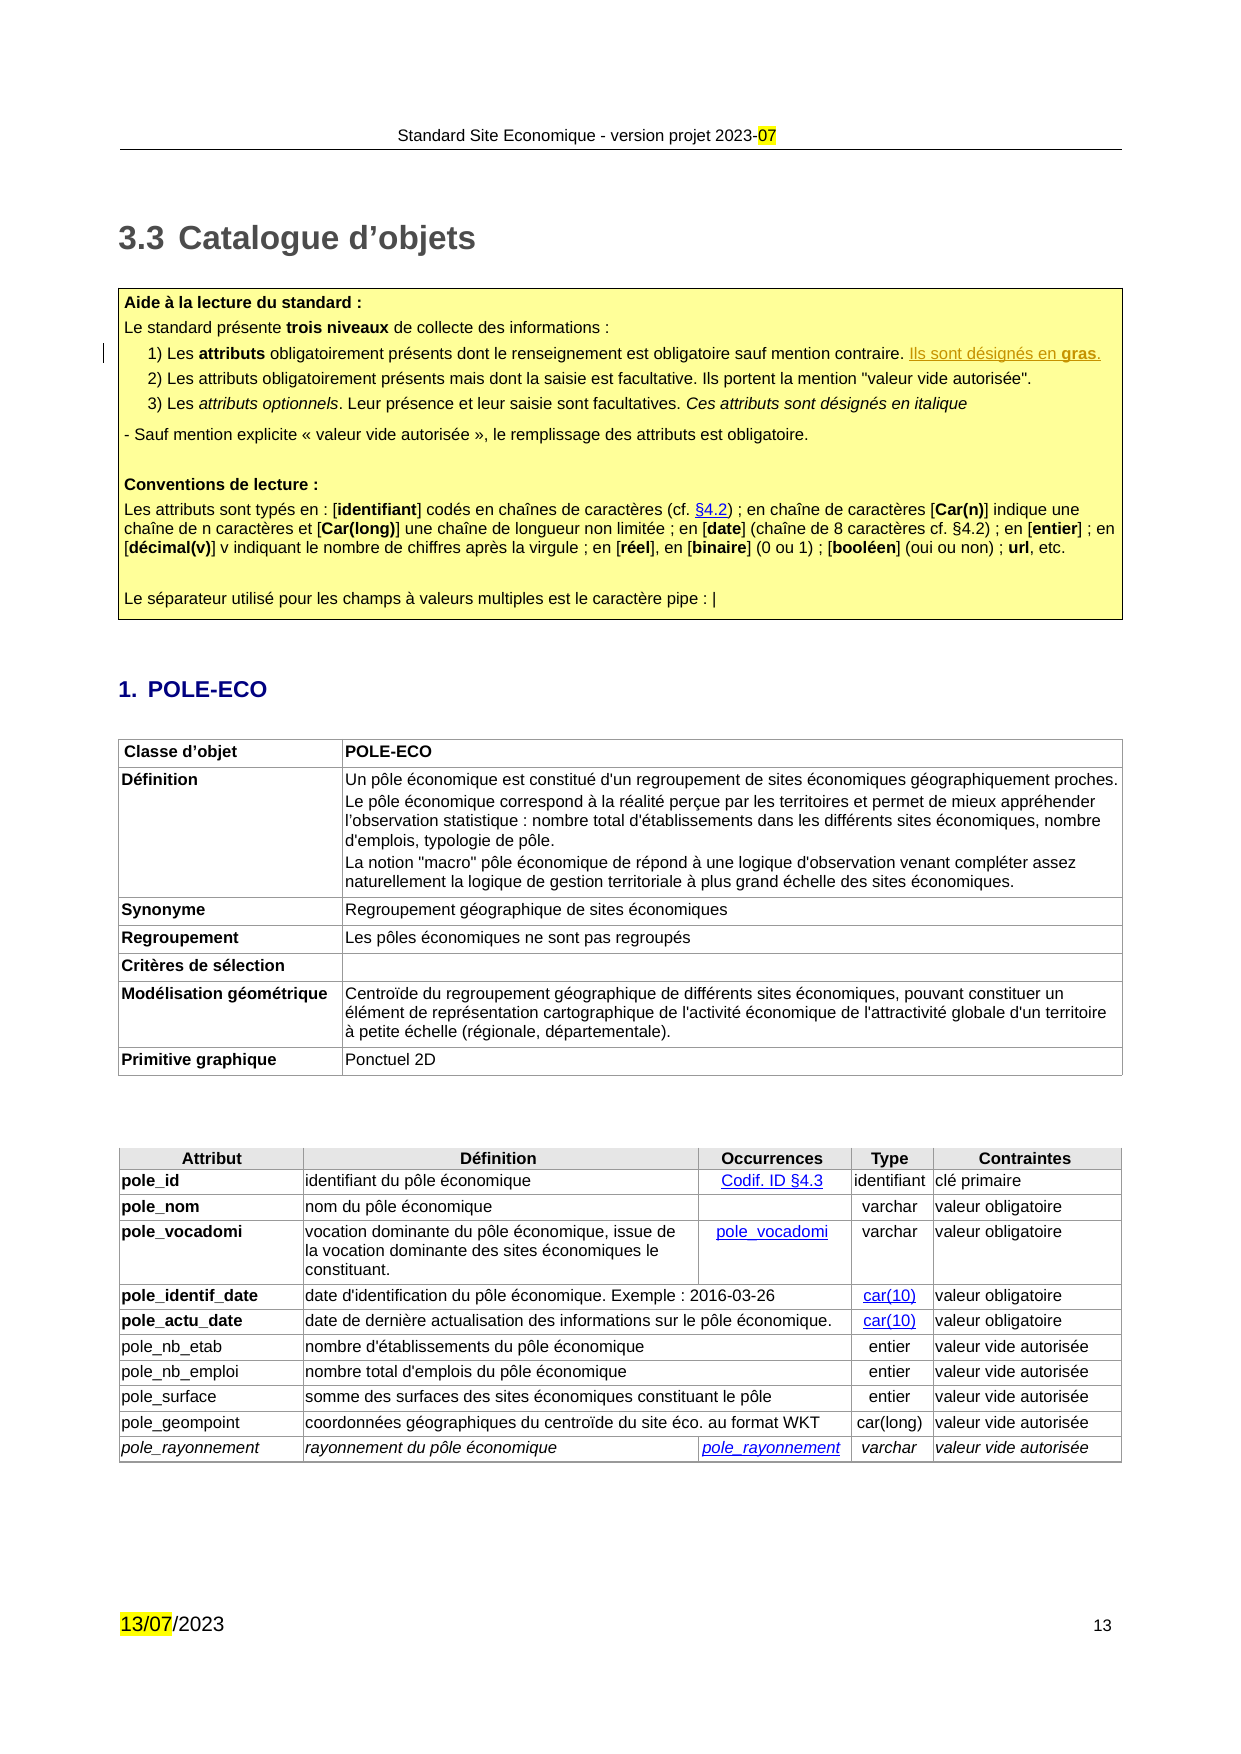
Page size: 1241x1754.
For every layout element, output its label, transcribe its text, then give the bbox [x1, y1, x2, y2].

table_cell Codif. ID §4.3 [699, 1170, 851, 1194]
table_cell pole_nb_etab [120, 1335, 303, 1360]
table_cell valeur obligatoire [934, 1195, 1121, 1220]
table_cell nombre total d'emplois du pôle économique [304, 1361, 851, 1385]
table_cell car(10) [852, 1310, 933, 1334]
table_cell Synonyme [119, 898, 342, 924]
table_cell valeur vide autorisée [934, 1335, 1121, 1360]
table_cell valeur vide autorisée [934, 1386, 1121, 1411]
table_cell coordonnées géographiques du centroïde du site éco. au format WKT [304, 1412, 851, 1436]
table_header Aide à la lecture du standard : Le standard présente trois niveaux de collecte des informations : 1) Les attributs obligatoirement présents dont le renseignement est obligatoire sauf mention contraire. Ils sont désignés en gras. 2) Les attributs obligatoirement présents mais dont la saisie est facultative. Ils portent la mention "valeur vide autorisée". 3) Les attributs optionnels. Leur présence et leur saisie sont facultatives. Ces attributs sont désignés en italique - Sauf mention explicite « valeur vide autorisée », le remplissage des attributs est obligatoire. Conventions de lecture : Les attributs sont typés en : [identifiant] codés en chaînes de caractères (cf. §4.2) ; en chaîne de caractères [Car(n)] indique une chaîne de n caractères et [Car(long)] une chaîne de longueur non limitée ; en [date] (chaîne de 8 caractères cf. §4.2) ; en [entier] ; en [décimal(v)] v indiquant le nombre de chiffres après la virgule ; en [réel], en [binaire] (0 ou 1) ; [booléen] (oui ou non) ; url, etc. Le séparateur utilisé pour les champs à valeurs multiples est le caractère pipe : | [119, 289, 1122, 619]
table_cell varchar [852, 1437, 933, 1461]
table_cell clé primaire [934, 1170, 1121, 1194]
table_cell valeur vide autorisée [934, 1437, 1121, 1461]
table_cell rayonnement du pôle économique [304, 1437, 698, 1461]
table_cell Définition [119, 768, 342, 897]
table_cell pole_nb_emploi [120, 1361, 303, 1385]
table_cell entier [852, 1361, 933, 1385]
table_cell nombre d'établissements du pôle économique [304, 1335, 851, 1360]
table_cell [343, 954, 1122, 981]
table_cell somme des surfaces des sites économiques constituant le pôle [304, 1386, 851, 1411]
table_cell Primitive graphique [119, 1048, 342, 1075]
table_cell Centroïde du regroupement géographique de différents sites économiques, pouvant constituer un élément de représentation cartographique de l'activité économique de l'attractivité globale d'un territoire à petite échelle (régionale, départementale). [343, 982, 1122, 1047]
table_cell Critères de sélection [119, 954, 342, 981]
table_cell pole_id [120, 1170, 303, 1194]
subtitle Catalogue d’objets [118, 218, 1122, 256]
table_cell Regroupement géographique de sites économiques [343, 898, 1122, 924]
table_cell Ponctuel 2D [343, 1048, 1122, 1075]
table_cell pole_geompoint [120, 1412, 303, 1436]
table_cell Les pôles économiques ne sont pas regroupés [343, 926, 1122, 953]
table_cell pole_nom [120, 1195, 303, 1220]
table_cell [699, 1195, 851, 1220]
table_cell valeur obligatoire [934, 1285, 1121, 1309]
table_cell identifiant du pôle économique [304, 1170, 698, 1194]
table_cell car(10) [852, 1285, 933, 1309]
table_header Définition [304, 1148, 698, 1169]
table_cell valeur obligatoire [934, 1221, 1121, 1283]
table_cell date d'identification du pôle économique. Exemple : 2016-03-26 [304, 1285, 851, 1309]
table_cell varchar [852, 1221, 933, 1283]
table_cell valeur vide autorisée [934, 1361, 1121, 1385]
table_cell pole_surface [120, 1386, 303, 1411]
table_cell entier [852, 1386, 933, 1411]
table_cell pole_identif_date [120, 1285, 303, 1309]
table_cell vocation dominante du pôle économique, issue de la vocation dominante des sites économiques le constituant. [304, 1221, 698, 1283]
table_header Type [852, 1148, 933, 1169]
table_header Classe d’objet [119, 740, 342, 767]
table_header Contraintes [934, 1148, 1121, 1169]
table_header Occurrences [699, 1148, 851, 1169]
table_cell pole_vocadomi [120, 1221, 303, 1283]
table_cell pole_rayonnement [120, 1437, 303, 1461]
table_header Attribut [120, 1148, 303, 1169]
table_cell pole_rayonnement [699, 1437, 851, 1461]
table_cell valeur obligatoire [934, 1310, 1121, 1334]
table_cell Regroupement [119, 926, 342, 953]
subtitle POLE-ECO [118, 676, 1122, 702]
table_cell nom du pôle économique [304, 1195, 698, 1220]
table_cell identifiant [852, 1170, 933, 1194]
table_cell Un pôle économique est constitué d'un regroupement de sites économiques géographiquement proches. Le pôle économique correspond à la réalité perçue par les territoires et permet de mieux appréhender l’observation statistique : nombre total d'établissements dans les différents sites économiques, nombre d'emplois, typologie de pôle. La notion "macro" pôle économique de répond à une logique d'observation venant compléter assez naturellement la logique de gestion territoriale à plus grand échelle des sites économiques. [343, 768, 1122, 897]
table_header POLE-ECO [343, 740, 1122, 767]
table_cell pole_actu_date [120, 1310, 303, 1334]
table_cell varchar [852, 1195, 933, 1220]
table_cell valeur vide autorisée [934, 1412, 1121, 1436]
table_cell entier [852, 1335, 933, 1360]
table_cell Modélisation géométrique [119, 982, 342, 1047]
table_cell date de dernière actualisation des informations sur le pôle économique. [304, 1310, 851, 1334]
table_cell car(long) [852, 1412, 933, 1436]
table_cell pole_vocadomi [699, 1221, 851, 1283]
